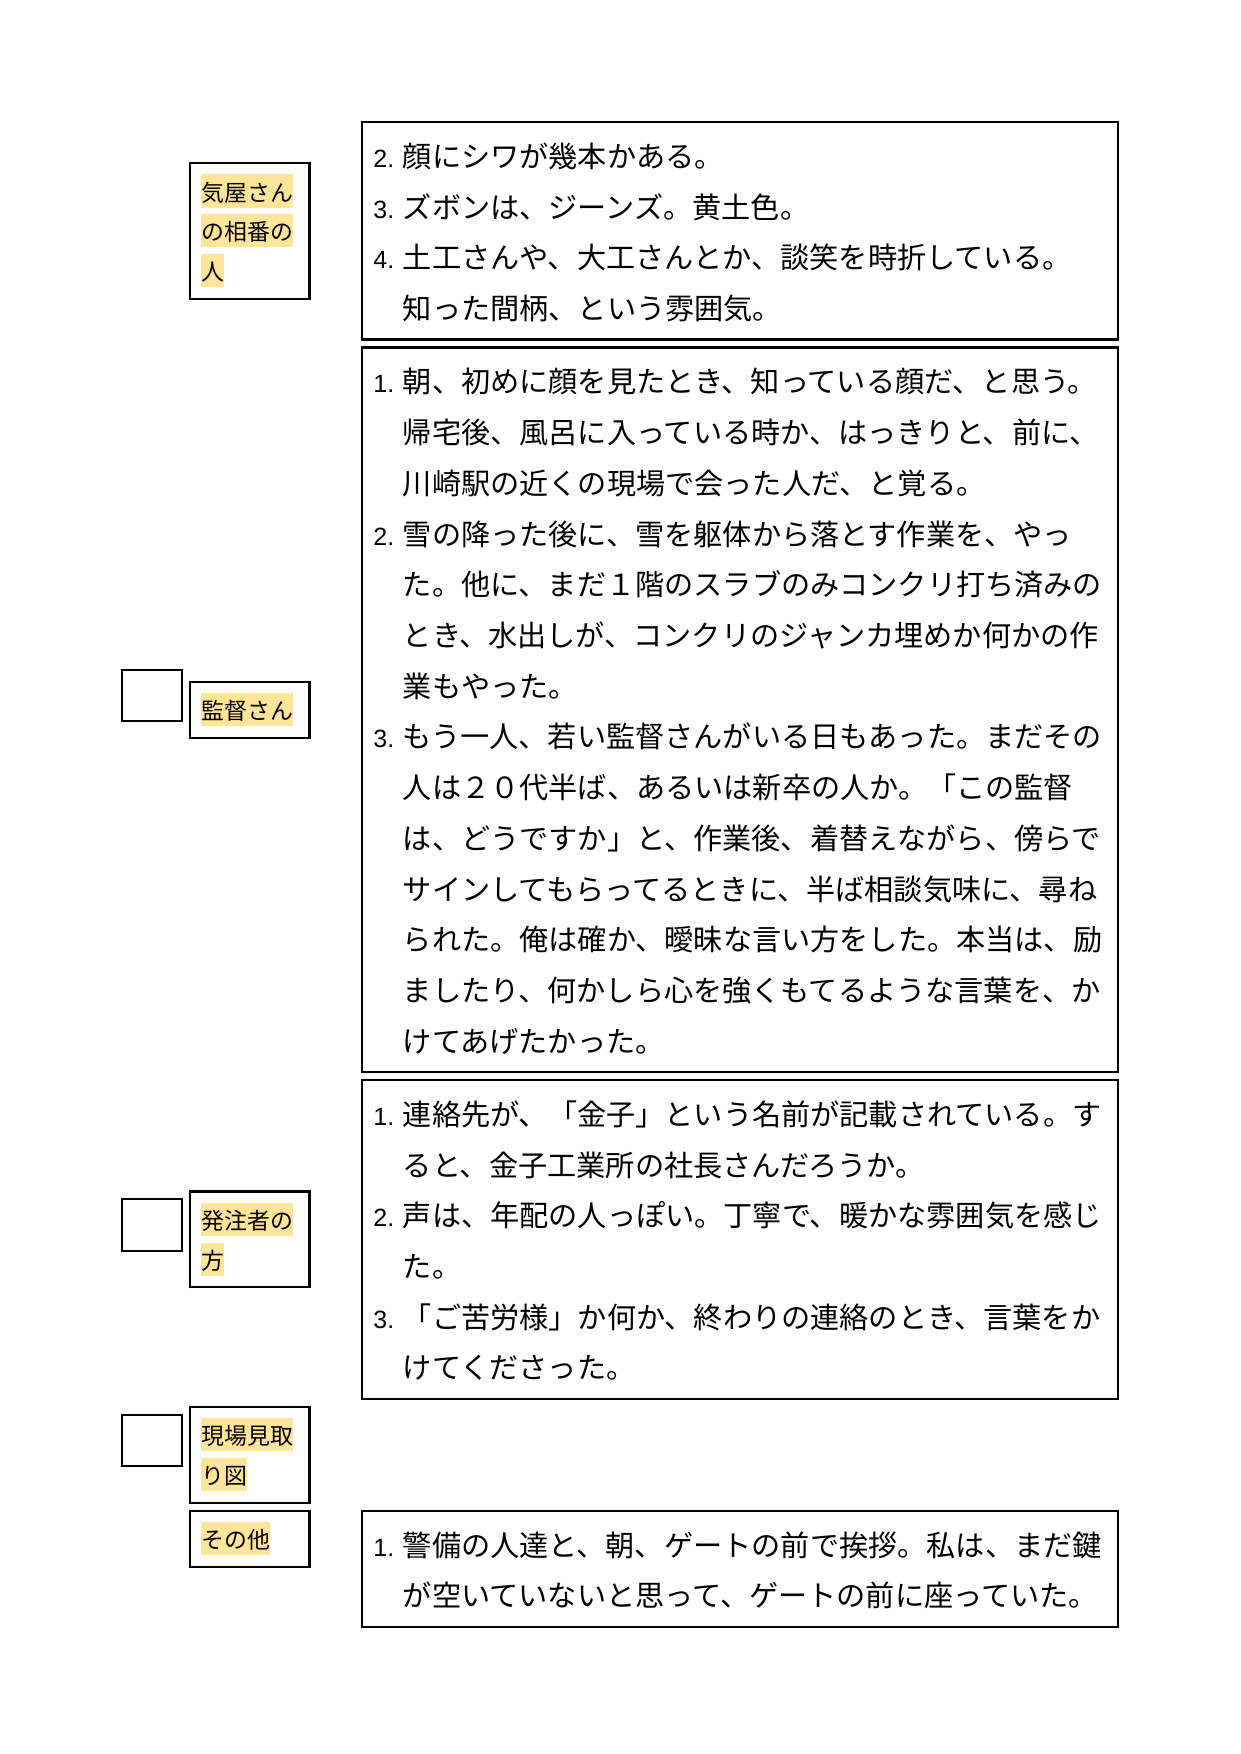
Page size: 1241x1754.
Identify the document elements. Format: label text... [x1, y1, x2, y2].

table_cell 発注者の方 [186, 1076, 313, 1403]
table_cell 現場見取り図 [186, 1403, 313, 1507]
table_cell 警備の人達と、朝、ゲートの前で挨拶。私は、まだ鍵が空いていないと思って、ゲートの前に座っていた。 しかし、警備の人が２人に増えた頃か、もう一度ゲートの掛金を見る。 すると、ダイヤル式のロックははめてあるが、掛け金自体は、止め輪から外れていることに気づく。 ゲートを開ける。 警備の人たちの一人と、詰所で新規の紙を書いているとき、世間話し。 天気がその日、どうなるか。 夕方に、七夕祭りに行きたい、と言っていた。住まいは、成瀬、とのこと。 その七夕祭りは、有名らしい。 現場へは、バイクで来ている、とのこと。 ポンプ => ２台。 [314, 1507, 1122, 1631]
table_cell 朝、初めに顔を見たとき、知っている顔だ、と思う。帰宅後、風呂に入っている時か、はっきりと、前に、川崎駅の近くの現場で会った人だ、と覚る。 雪の降った後に、雪を躯体から落とす作業を、やった。他に、まだ１階のスラブのみコンクリ打ち済みのとき、水出しが、コンクリのジャンカ埋めか何かの作業もやった。 もう一人、若い監督さんがいる日もあった。まだその人は２０代半ば、あるいは新卒の人か。「この監督は、どうですか」と、作業後、着替えながら、傍らでサインしてもらってるときに、半ば相談気味に、尋ねられた。俺は確か、曖昧な言い方をした。本当は、励ましたり、何かしら心を強くもてるような言葉を、かけてあげたかった。 [314, 344, 1122, 1076]
table_cell [118, 118, 186, 343]
table_cell [314, 1403, 1122, 1507]
table_cell [118, 1403, 186, 1507]
table_cell 気屋さんの相番の人 [186, 118, 313, 343]
table_cell [118, 1507, 186, 1631]
table_cell その他 [186, 1507, 313, 1631]
table_cell 監督さん [186, 344, 313, 1076]
table_cell [118, 344, 186, 1076]
table_cell 連絡先が、「金子」という名前が記載されている。すると、金子工業所の社長さんだろうか。 声は、年配の人っぽい。丁寧で、暖かな雰囲気を感じた。 「ご苦労様」か何か、終わりの連絡のとき、言葉をかけてくださった。 [314, 1076, 1122, 1403]
table_cell 歳の行った人。白髪あり。 顔にシワが幾本かある。 ズボンは、ジーンズ。黄土色。 土工さんや、大工さんとか、談笑を時折している。知った間柄、という雰囲気。 [314, 118, 1122, 343]
table_cell [118, 1076, 186, 1403]
